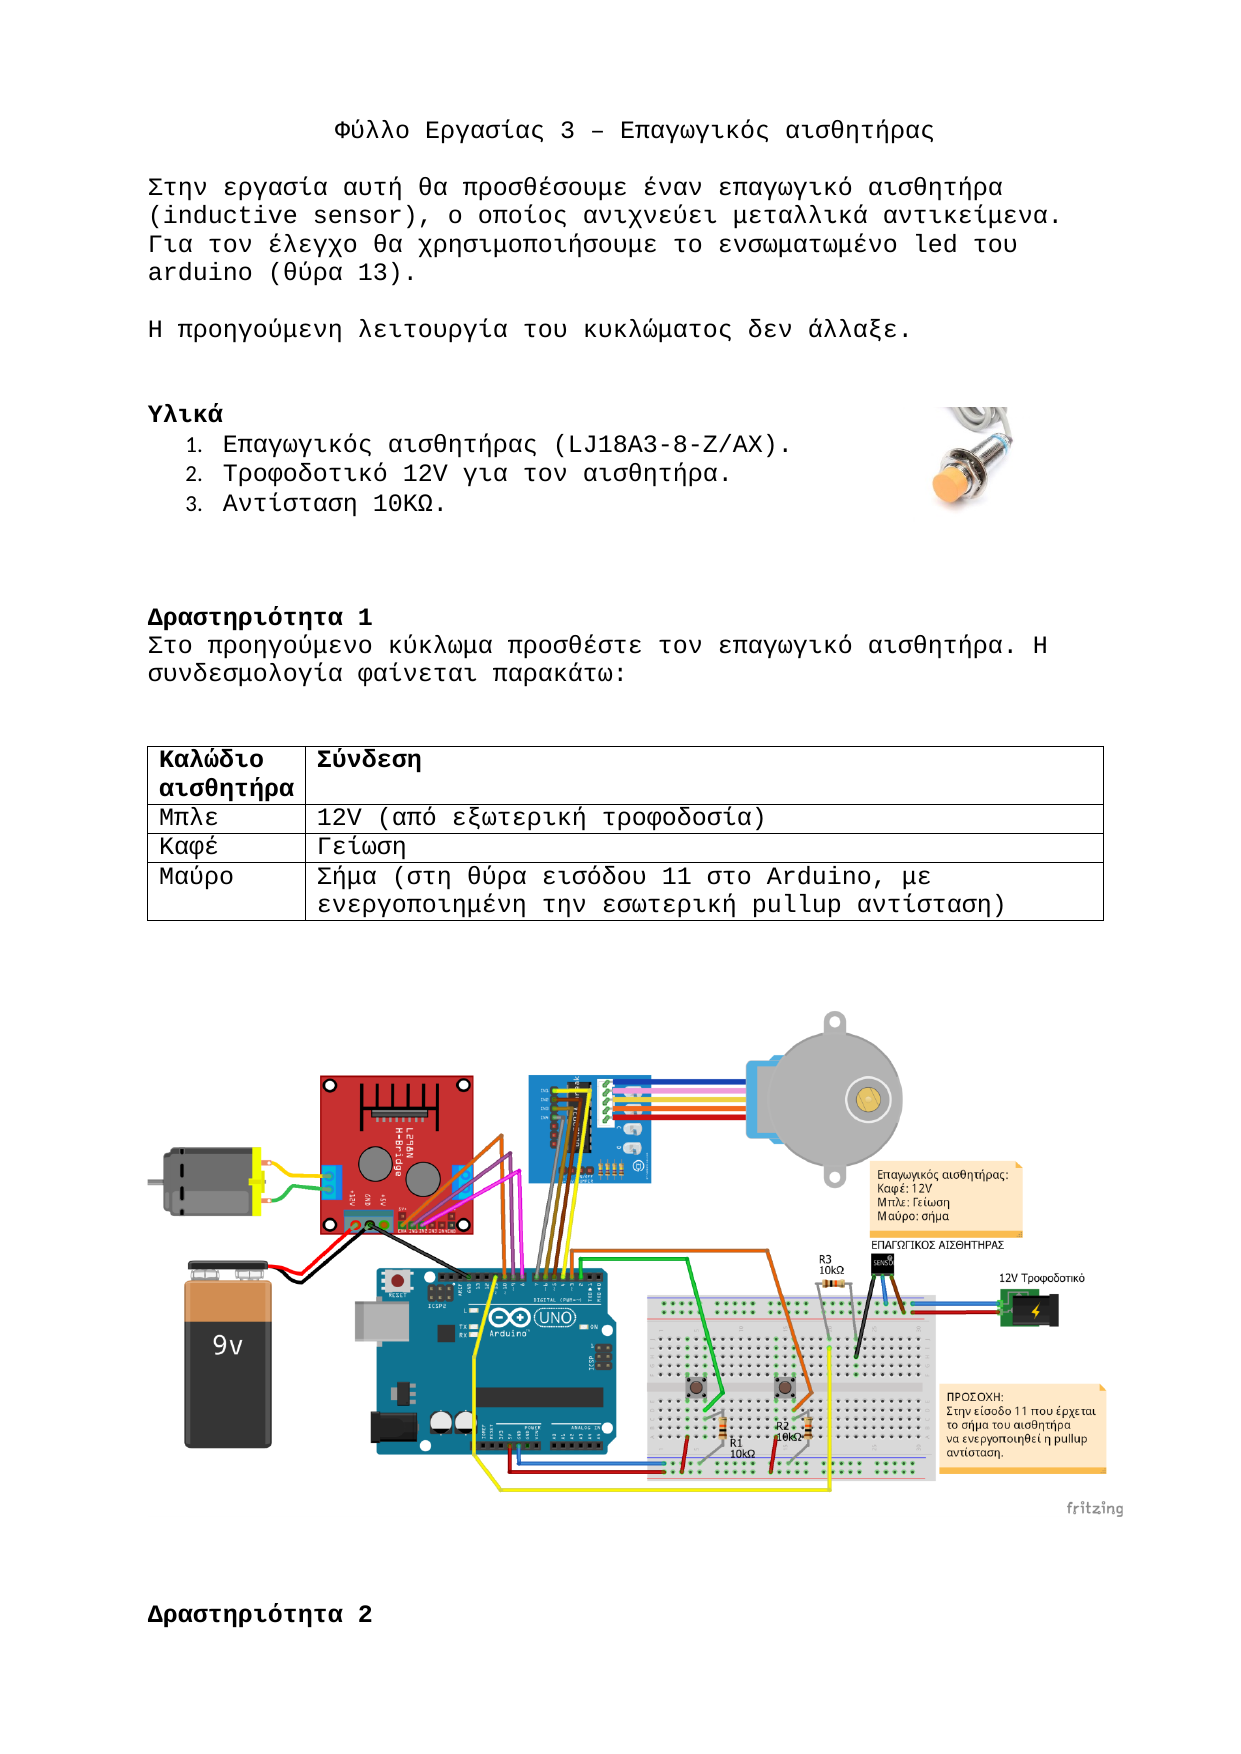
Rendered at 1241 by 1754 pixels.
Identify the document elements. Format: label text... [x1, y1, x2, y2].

list [1038, 430, 1122, 459]
table_cell Γείωση [306, 834, 1103, 862]
table_cell Καφέ [148, 834, 305, 862]
table_cell Μαύρο [148, 863, 305, 920]
text Δραστηριότητα 2 [148, 1602, 1122, 1630]
table_header Καλώδιο αισθητήρα [148, 747, 305, 803]
table_cell Σήμα (στη θύρα εισόδου 11 στο Arduino, με ενεργοποιημένη την εσωτερική pullup αντίσταση) [306, 863, 1103, 920]
list Επαγωγικός αισθητήρας (LJ18A3-8-Z/AX). [185, 430, 903, 459]
text Η προηγούμενη λειτουργία του κυκλώματος δεν άλλαξε. [148, 316, 1122, 345]
text Στο προηγούμενο κύκλωμα προσθέστε τον επαγωγικό αισθητήρα. Η συνδεσμολογία φαίνεται παρακάτω: [148, 632, 1122, 689]
table_cell Μπλε [148, 805, 305, 833]
text Στην εργασία αυτή θα προσθέσουμε έναν επαγωγικό αισθητήρα (inductive sensor), ο οποίος ανιχνεύει μεταλλικά αντικείμενα. Για τον έλεγχο θα χρησιμοποιήσουμε το ενσωματωμένο led του arduino (θύρα 13). [148, 175, 1122, 288]
text Δραστηριότητα 1 [148, 604, 1122, 632]
table_cell 12V (από εξωτερική τροφοδοσία) [306, 805, 1103, 833]
list [1038, 489, 1122, 519]
list Τροφοδοτικό 12V για τον αισθητήρα. [185, 459, 903, 489]
text Υλικά [148, 401, 1122, 430]
list [1038, 459, 1122, 489]
text Φύλλο Εργασίας 3 – Επαγωγικός αισθητήρας [148, 118, 1122, 146]
table_header Σύνδεση [306, 747, 1103, 803]
list Αντίσταση 10ΚΩ. [185, 489, 903, 519]
